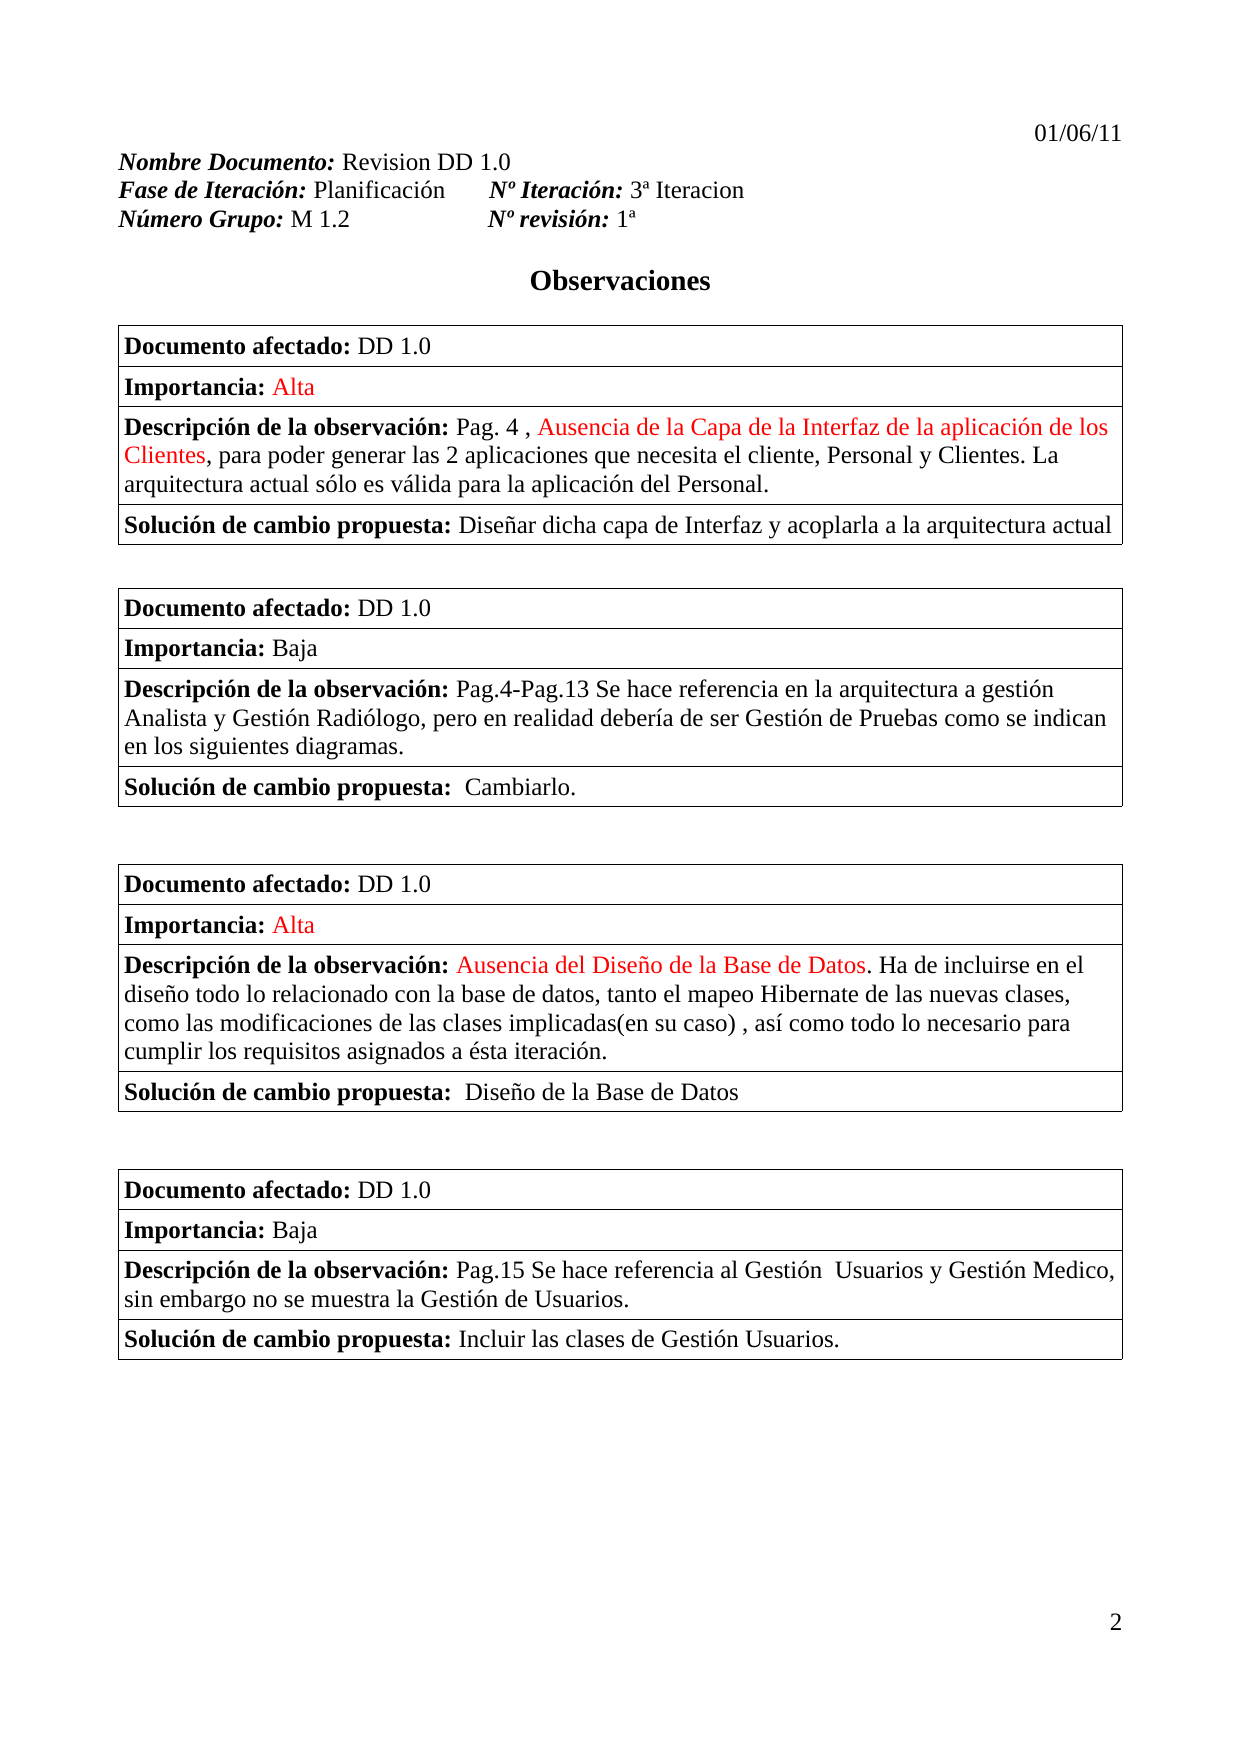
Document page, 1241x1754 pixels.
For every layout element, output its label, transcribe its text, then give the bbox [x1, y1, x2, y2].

table_header Documento afectado: DD 1.0 [119, 326, 1122, 366]
table_header Documento afectado: DD 1.0 [119, 589, 1122, 628]
table_cell Solución de cambio propuesta: Incluir las clases de Gestión Usuarios. [119, 1320, 1122, 1359]
table_cell Solución de cambio propuesta: Cambiarlo. [119, 767, 1122, 806]
table_cell Importancia: Baja [119, 1210, 1122, 1249]
table_cell Solución de cambio propuesta: Diseño de la Base de Datos [119, 1072, 1122, 1111]
table_cell Importancia: Baja [119, 629, 1122, 668]
table_cell Solución de cambio propuesta: Diseñar dicha capa de Interfaz y acoplarla a la arquitectura actual [119, 505, 1122, 544]
text Observaciones [118, 263, 1122, 296]
table_cell Descripción de la observación: Pag.4-Pag.13 Se hace referencia en la arquitectura a gestión Analista y Gestión Radiólogo, pero en realidad debería de ser Gestión de Pruebas como se indican en los siguientes diagramas. [119, 669, 1122, 766]
table_cell Descripción de la observación: Ausencia del Diseño de la Base de Datos. Ha de incluirse en el diseño todo lo relacionado con la base de datos, tanto el mapeo Hibernate de las nuevas clases, como las modificaciones de las clases implicadas(en su caso) , así como todo lo necesario para cumplir los requisitos asignados a ésta iteración. [119, 945, 1122, 1071]
table_header Documento afectado: DD 1.0 [119, 1170, 1122, 1209]
table_cell Descripción de la observación: Pag. 4 , Ausencia de la Capa de la Interfaz de la aplicación de los Clientes, para poder generar las 2 aplicaciones que necesita el cliente, Personal y Clientes. La arquitectura actual sólo es válida para la aplicación del Personal. [119, 407, 1122, 504]
table_cell Importancia: Alta [119, 905, 1122, 944]
table_header Documento afectado: DD 1.0 [119, 865, 1122, 904]
table_cell Importancia: Alta [119, 367, 1122, 406]
table_cell Descripción de la observación: Pag.15 Se hace referencia al Gestión Usuarios y Gestión Medico, sin embargo no se muestra la Gestión de Usuarios. [119, 1251, 1122, 1318]
